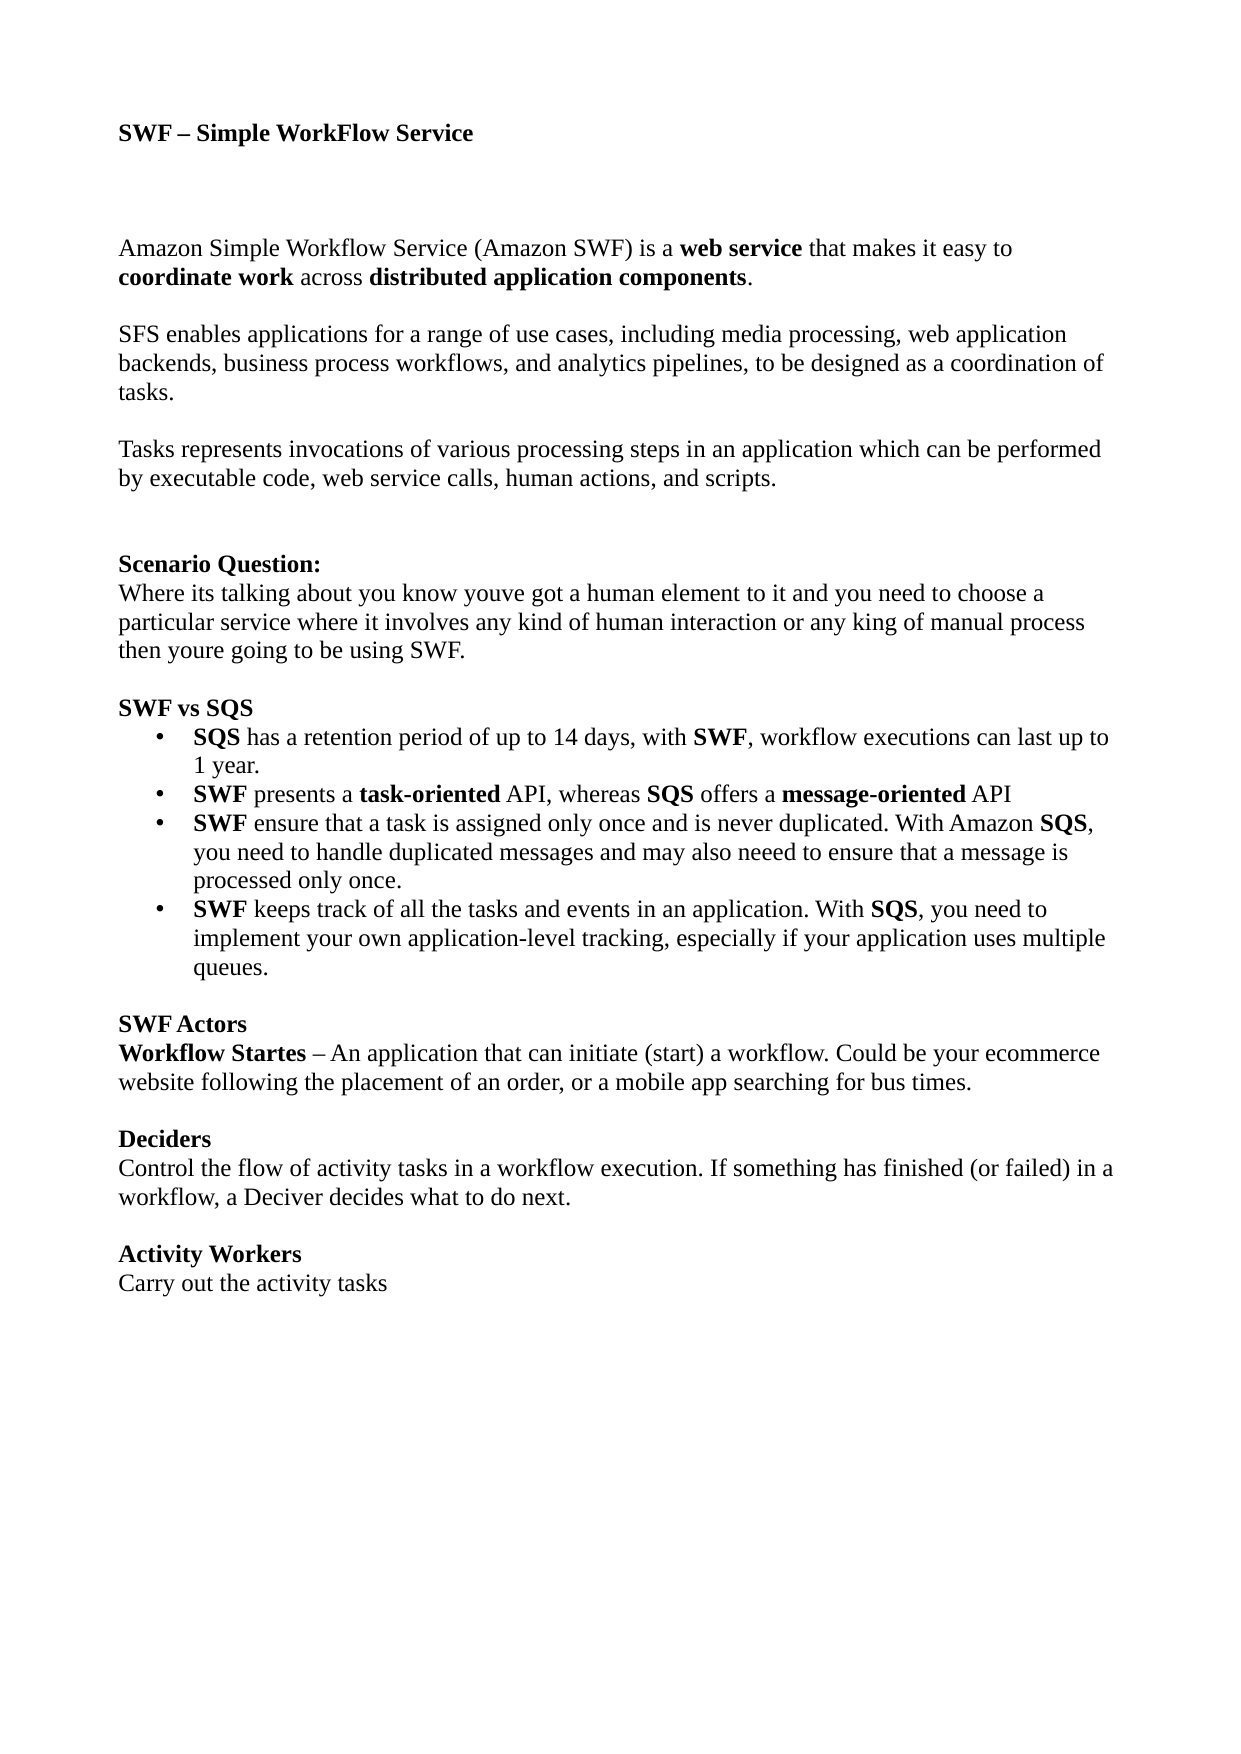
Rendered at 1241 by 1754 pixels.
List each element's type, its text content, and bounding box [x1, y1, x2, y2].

text SFS enables applications for a range of use cases, including media processing, web application backends, business process workflows, and analytics pipelines, to be designed as a coordination of tasks. [118, 319, 1122, 406]
text SWF Actors [118, 1009, 1122, 1038]
text SWF vs SQS [118, 693, 1122, 722]
text Workflow Startes – An application that can initiate (start) a workflow. Could be your ecommerce website following the placement of an order, or a mobile app searching for bus times. [118, 1038, 1122, 1096]
text Carry out the activity tasks [118, 1268, 1122, 1297]
text Where its talking about you know youve got a human element to it and you need to choose a particular service where it involves any kind of human interaction or any king of manual process then youre going to be using SWF. [118, 578, 1122, 664]
text Scenario Question: [118, 549, 1122, 578]
text Activity Workers [118, 1239, 1122, 1268]
text Tasks represents invocations of various processing steps in an application which can be performed by executable code, web service calls, human actions, and scripts. [118, 434, 1122, 492]
text Amazon Simple Workflow Service (Amazon SWF) is a web service that makes it easy to coordinate work across distributed application components. [118, 233, 1122, 291]
text Deciders [118, 1124, 1122, 1153]
list SWF ensure that a task is assigned only once and is never duplicated. With Amazon SQS, you need to handle duplicated messages and may also neeed to ensure that a message is processed only once. [156, 808, 1122, 894]
list SWF presents a task-oriented API, whereas SQS offers a message-oriented API [156, 779, 1122, 808]
text SWF – Simple WorkFlow Service [118, 118, 1122, 147]
list SWF keeps track of all the tasks and events in an application. With SQS, you need to implement your own application-level tracking, especially if your application uses multiple queues. [156, 894, 1122, 981]
list SQS has a retention period of up to 14 days, with SWF, workflow executions can last up to 1 year. [156, 722, 1122, 779]
text Control the flow of activity tasks in a workflow execution. If something has finished (or failed) in a workflow, a Deciver decides what to do next. [118, 1153, 1122, 1211]
